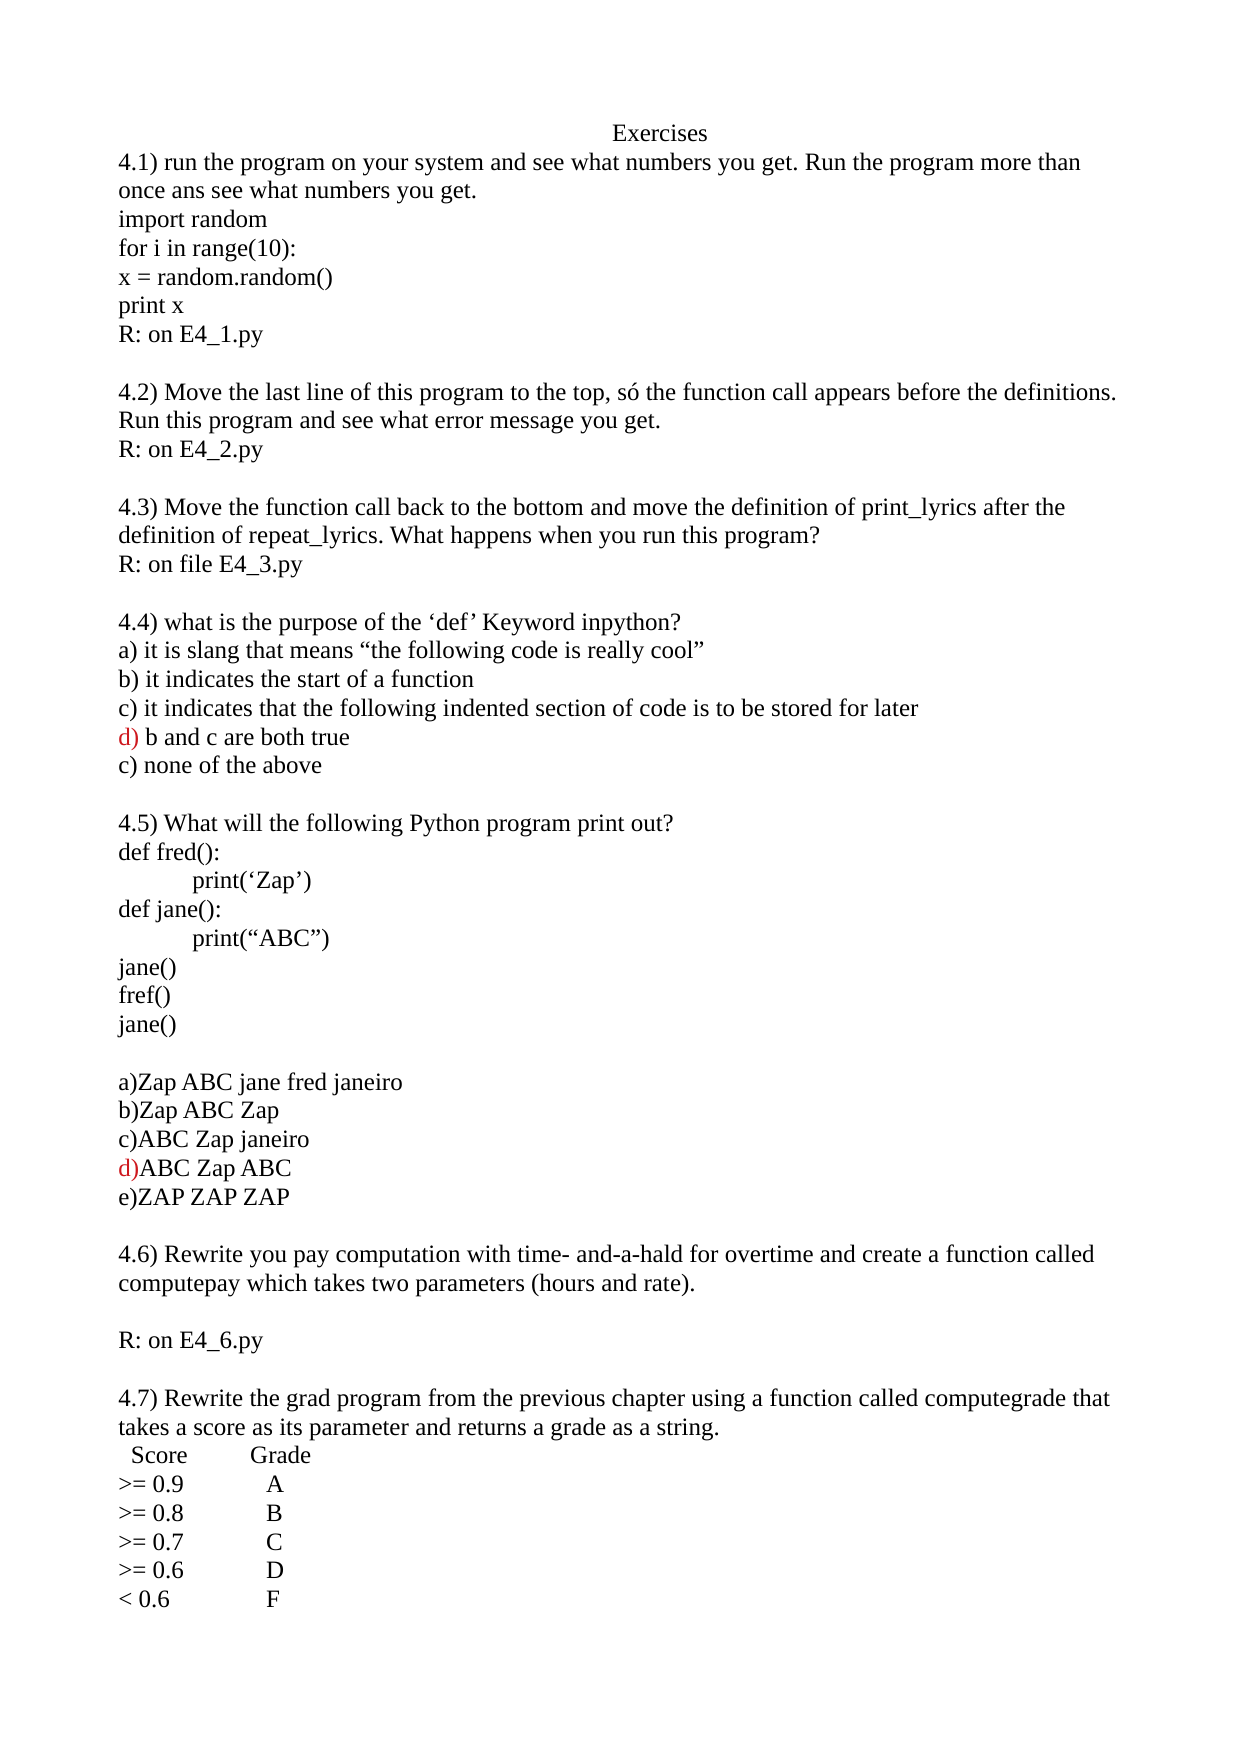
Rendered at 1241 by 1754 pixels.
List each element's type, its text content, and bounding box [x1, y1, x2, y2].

text 4.3) Move the function call back to the bottom and move the definition of print_lyrics after the definition of repeat_lyrics. What happens when you run this program? [118, 492, 1122, 549]
text 4.1) run the program on your system and see what numbers you get. Run the program more than once ans see what numbers you get. [118, 147, 1122, 204]
text d) b and c are both true [118, 722, 1122, 751]
text print(‘Zap’) [118, 866, 1122, 894]
text Score Grade [118, 1441, 1122, 1469]
text c)ABC Zap janeiro [118, 1124, 1122, 1153]
text R: on E4_6.py [118, 1326, 1122, 1354]
text fref() [118, 981, 1122, 1009]
text print(“ABC”) [118, 923, 1122, 952]
text a) it is slang that means “the following code is really cool” [118, 636, 1122, 664]
text d)ABC Zap ABC [118, 1153, 1122, 1182]
text c) it indicates that the following indented section of code is to be stored for later [118, 693, 1122, 722]
text jane() [118, 1009, 1122, 1038]
text c) none of the above [118, 751, 1122, 779]
text import random [118, 204, 1122, 233]
text 4.2) Move the last line of this program to the top, só the function call appears before the definitions. Run this program and see what error message you get. [118, 377, 1122, 434]
text R: on E4_2.py [118, 434, 1122, 463]
text a)Zap ABC jane fred janeiro [118, 1067, 1122, 1096]
text b) it indicates the start of a function [118, 664, 1122, 693]
text 4.4) what is the purpose of the ‘def’ Keyword inpython? [118, 607, 1122, 636]
text R: on E4_1.py [118, 319, 1122, 348]
text 4.5) What will the following Python program print out? [118, 808, 1122, 837]
text 4.7) Rewrite the grad program from the previous chapter using a function called computegrade that takes a score as its parameter and returns a grade as a string. [118, 1383, 1122, 1441]
text for i in range(10): [118, 233, 1122, 262]
text R: on file E4_3.py [118, 549, 1122, 578]
text e)ZAP ZAP ZAP [118, 1182, 1122, 1211]
text >= 0.8 B [118, 1498, 1122, 1527]
text x = random.random() [118, 262, 1122, 291]
text Exercises [118, 118, 1122, 147]
text def fred(): [118, 837, 1122, 866]
text >= 0.6 D [118, 1556, 1122, 1584]
text b)Zap ABC Zap [118, 1096, 1122, 1124]
text >= 0.7 C [118, 1527, 1122, 1556]
text >= 0.9 A [118, 1469, 1122, 1498]
text def jane(): [118, 894, 1122, 923]
text < 0.6 F [118, 1584, 1122, 1613]
text jane() [118, 952, 1122, 981]
text 4.6) Rewrite you pay computation with time- and-a-hald for overtime and create a function called computepay which takes two parameters (hours and rate). [118, 1239, 1122, 1297]
text print x [118, 291, 1122, 319]
